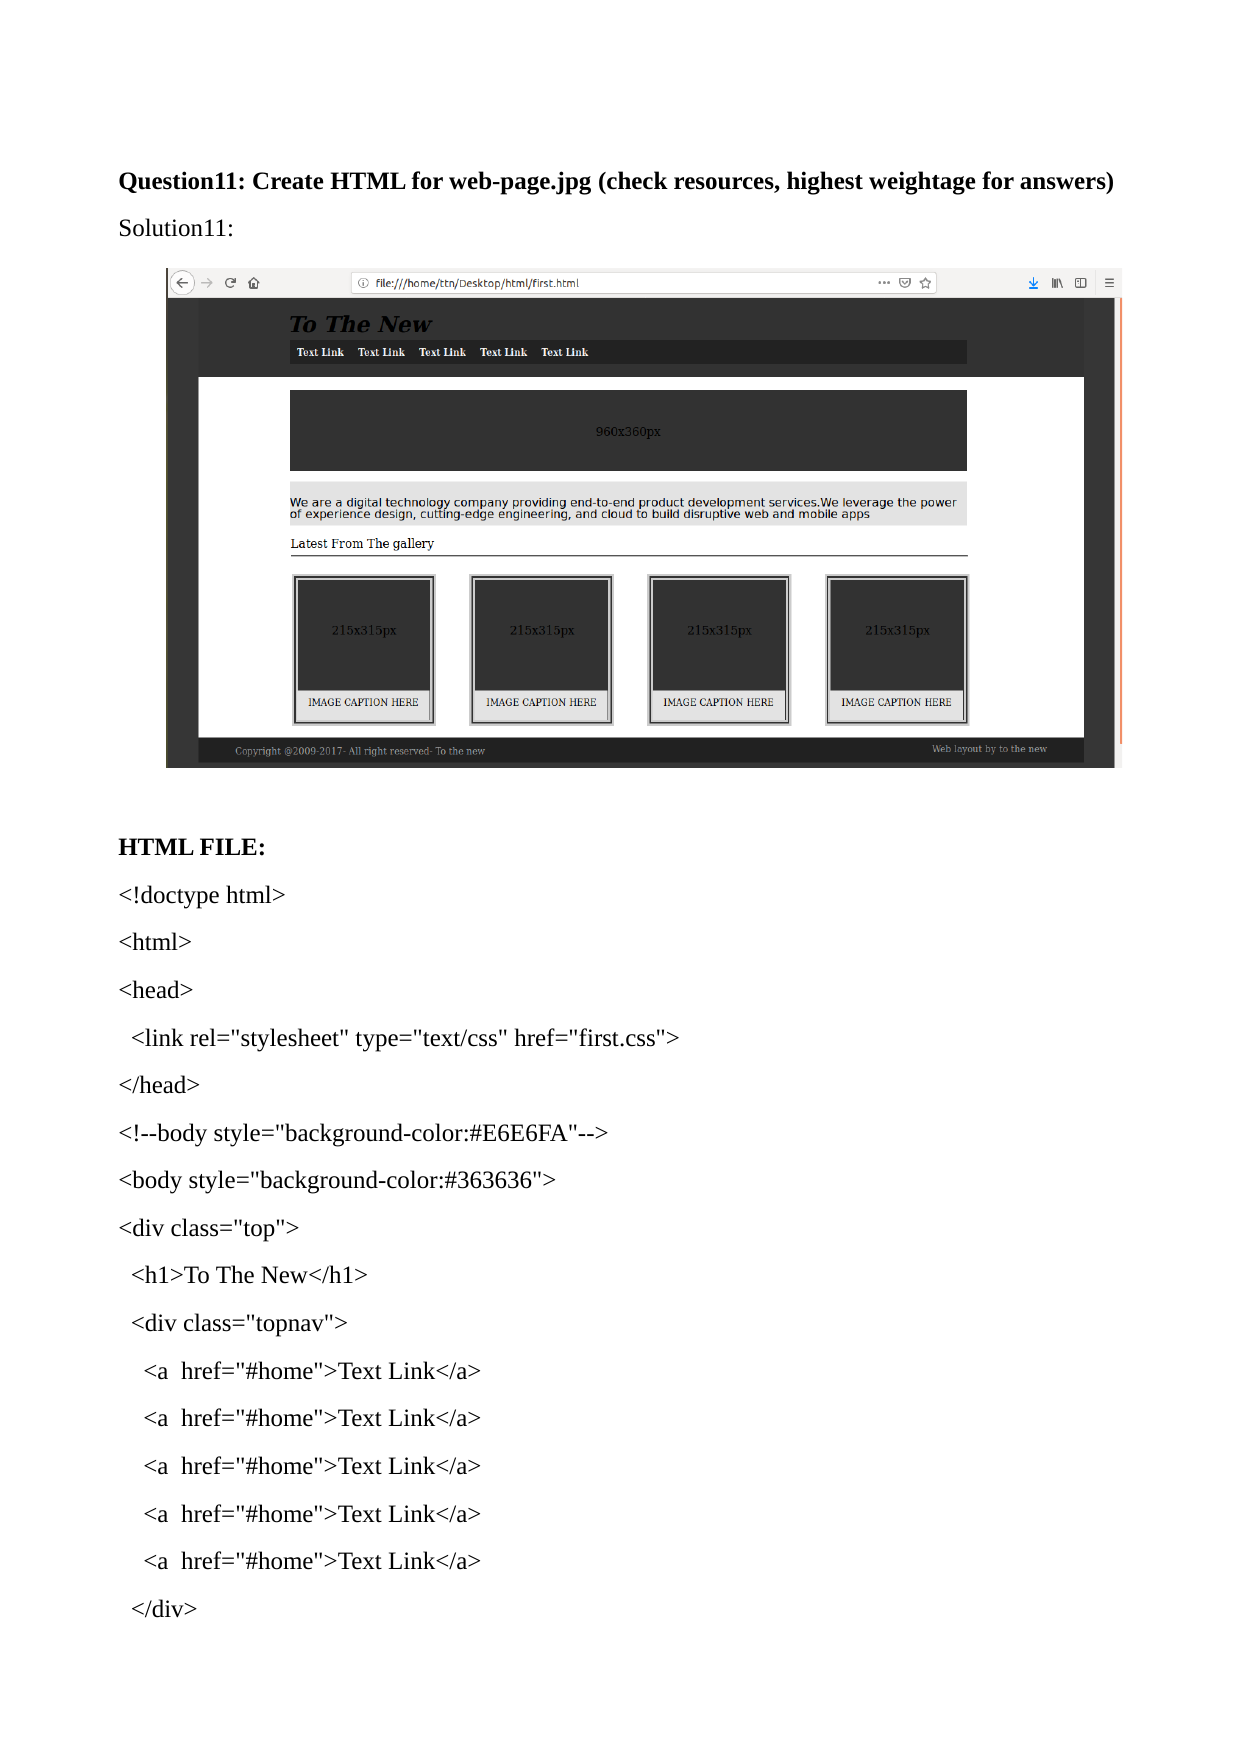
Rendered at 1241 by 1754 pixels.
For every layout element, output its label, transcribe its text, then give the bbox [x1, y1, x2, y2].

text HTML FILE: [118, 832, 1122, 861]
text <div class="top"> [118, 1213, 1122, 1242]
text <a href="#home">Text Link</a> [118, 1403, 1122, 1432]
text </head> [118, 1070, 1122, 1099]
text <!doctype html> [118, 880, 1122, 908]
text <!--body style="background-color:#E6E6FA"--> [118, 1118, 1122, 1147]
text <h1>To The New</h1> [118, 1261, 1122, 1289]
text Question11: Create HTML for web-page.jpg (check resources, highest weightage for answers) [118, 166, 1122, 194]
text <a href="#home">Text Link</a> [118, 1356, 1122, 1384]
text <head> [118, 975, 1122, 1004]
text <html> [118, 927, 1122, 956]
text <a href="#home">Text Link</a> [118, 1546, 1122, 1575]
picture [166, 268, 1123, 768]
text <a href="#home">Text Link</a> [118, 1499, 1122, 1527]
text <a href="#home">Text Link</a> [118, 1451, 1122, 1480]
text Solution11: [118, 213, 1122, 242]
text <div class="topnav"> [118, 1308, 1122, 1337]
text <link rel="stylesheet" type="text/css" href="first.css"> [118, 1023, 1122, 1051]
text <body style="background-color:#363636"> [118, 1165, 1122, 1194]
text </div> [118, 1594, 1122, 1623]
